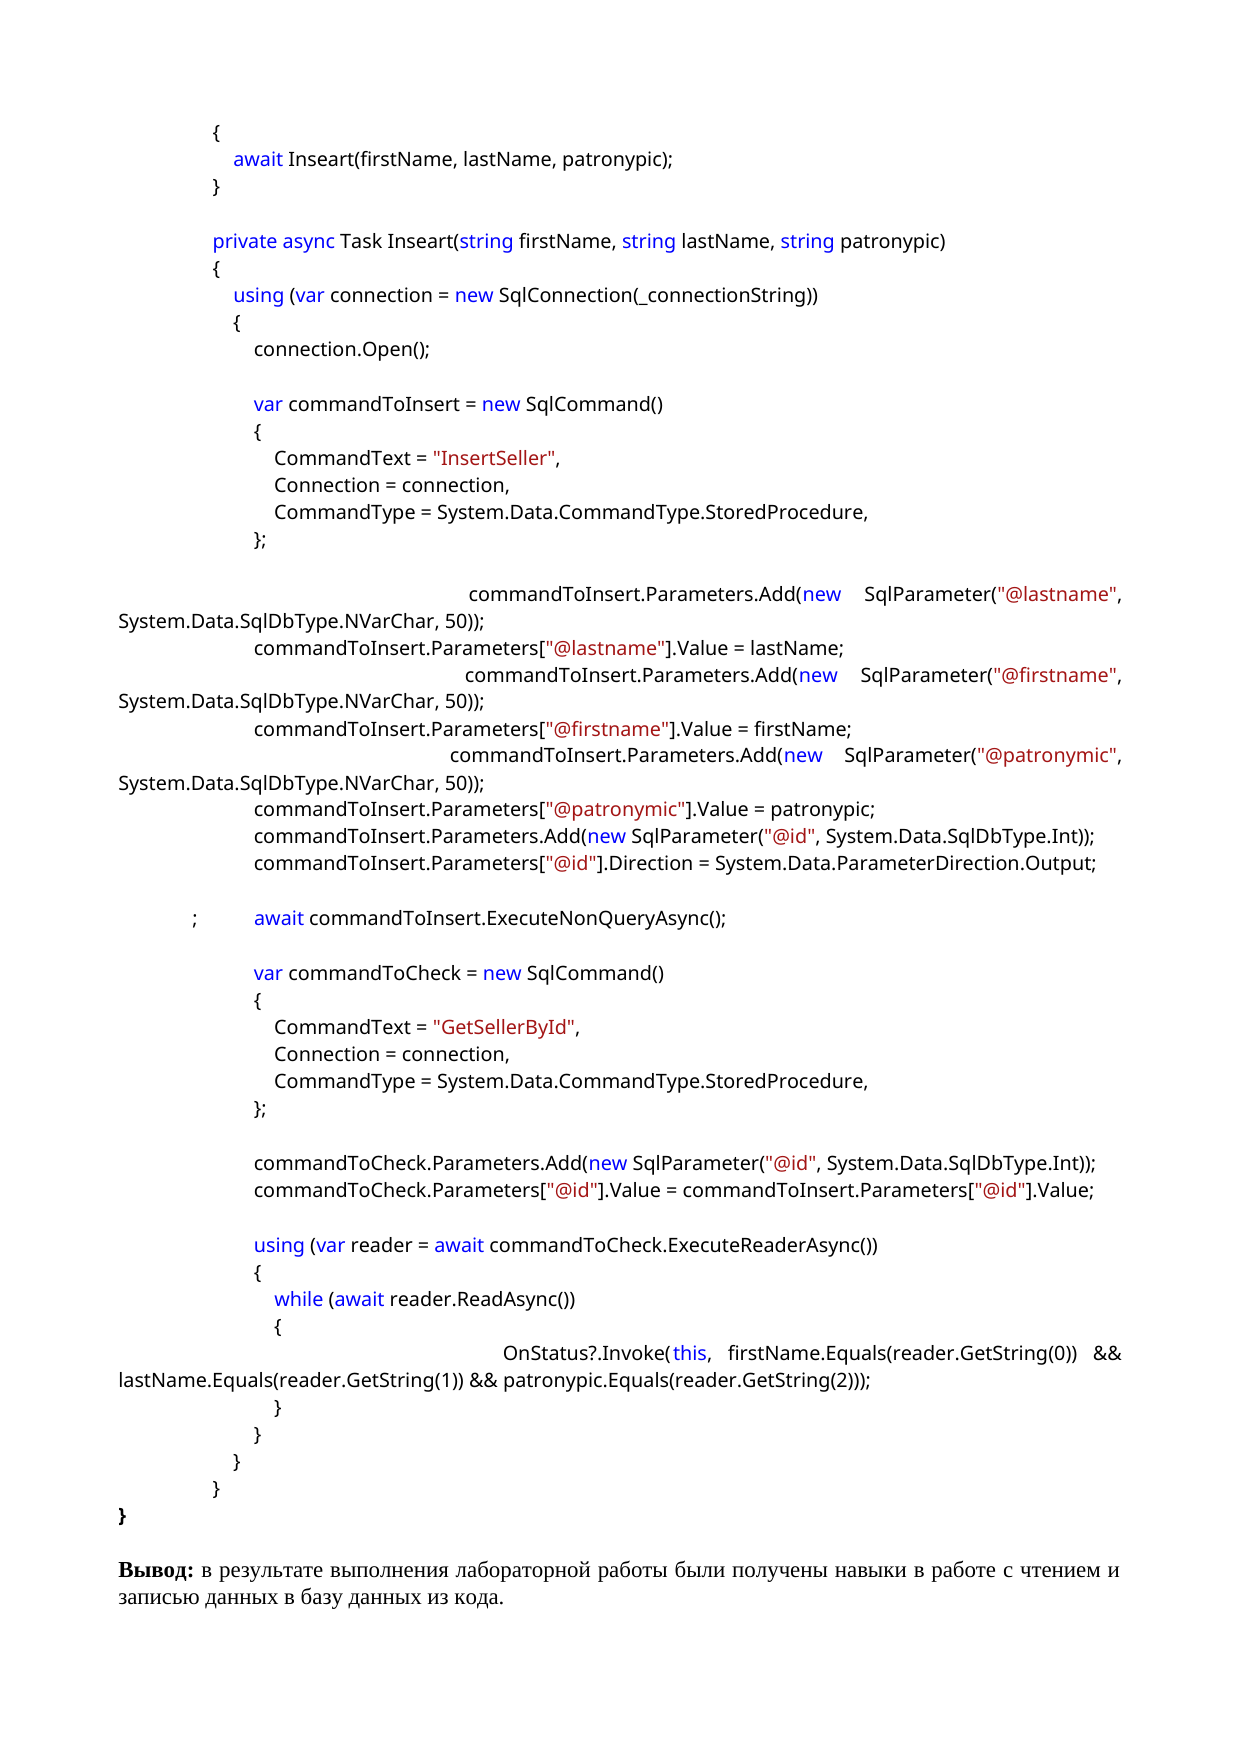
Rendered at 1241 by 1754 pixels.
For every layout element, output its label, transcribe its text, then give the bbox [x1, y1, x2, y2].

text Вывод: в результате выполнения лабораторной работы были получены навыки в работе с чтением и записью данных в базу данных из кода. [118, 1556, 1122, 1609]
text commandToInsert.Parameters.Add(new SqlParameter("@firstname", System.Data.SqlDbType.NVarChar, 50)); [118, 661, 1122, 715]
text } [118, 1501, 1122, 1528]
text commandToInsert.Parameters["@lastname"].Value = lastName; [118, 634, 1122, 661]
text { [118, 417, 1122, 444]
text Connection = connection, [118, 471, 1122, 498]
text connection.Open(); [118, 335, 1122, 362]
text commandToInsert.Parameters["@firstname"].Value = firstName; [118, 715, 1122, 742]
text } [118, 1474, 1122, 1501]
text commandToInsert.Parameters.Add(new SqlParameter("@id", System.Data.SqlDbType.Int)); [118, 823, 1122, 850]
text commandToCheck.Parameters.Add(new SqlParameter("@id", System.Data.SqlDbType.Int)); [118, 1149, 1122, 1177]
text var commandToInsert = new SqlCommand() [118, 390, 1122, 417]
text ; await commandToInsert.ExecuteNonQueryAsync(); [118, 905, 1122, 932]
text { [118, 308, 1122, 335]
text { [118, 1258, 1122, 1286]
text CommandText = "GetSellerById", [118, 1014, 1122, 1041]
text using (var connection = new SqlConnection(_connectionString)) [118, 281, 1122, 308]
text }; [118, 1094, 1122, 1122]
text } [118, 1393, 1122, 1420]
text OnStatus?.Invoke(this, firstName.Equals(reader.GetString(0)) && lastName.Equals(reader.GetString(1)) && patronypic.Equals(reader.GetString(2))); [118, 1339, 1122, 1393]
text using (var reader = await commandToCheck.ExecuteReaderAsync()) [118, 1232, 1122, 1258]
text } [118, 172, 1122, 199]
text commandToInsert.Parameters.Add(new SqlParameter("@lastname", System.Data.SqlDbType.NVarChar, 50)); [118, 580, 1122, 634]
text Connection = connection, [118, 1041, 1122, 1068]
text } [118, 1420, 1122, 1447]
text commandToInsert.Parameters["@patronymic"].Value = patronypic; [118, 796, 1122, 823]
text commandToCheck.Parameters["@id"].Value = commandToInsert.Parameters["@id"].Value; [118, 1177, 1122, 1203]
text private async Task Inseart(string firstName, string lastName, string patronypic) [118, 227, 1122, 254]
text CommandType = System.Data.CommandType.StoredProcedure, [118, 498, 1122, 525]
text CommandType = System.Data.CommandType.StoredProcedure, [118, 1068, 1122, 1094]
text commandToInsert.Parameters.Add(new SqlParameter("@patronymic", System.Data.SqlDbType.NVarChar, 50)); [118, 742, 1122, 796]
text }; [118, 525, 1122, 552]
text await Inseart(firstName, lastName, patronypic); [118, 145, 1122, 172]
text { [118, 1312, 1122, 1339]
text } [118, 1447, 1122, 1474]
text CommandText = "InsertSeller", [118, 444, 1122, 471]
text commandToInsert.Parameters["@id"].Direction = System.Data.ParameterDirection.Output; [118, 850, 1122, 877]
text var commandToCheck = new SqlCommand() [118, 960, 1122, 987]
text { [118, 254, 1122, 281]
text while (await reader.ReadAsync()) [118, 1286, 1122, 1312]
text { [118, 118, 1122, 145]
text { [118, 987, 1122, 1014]
